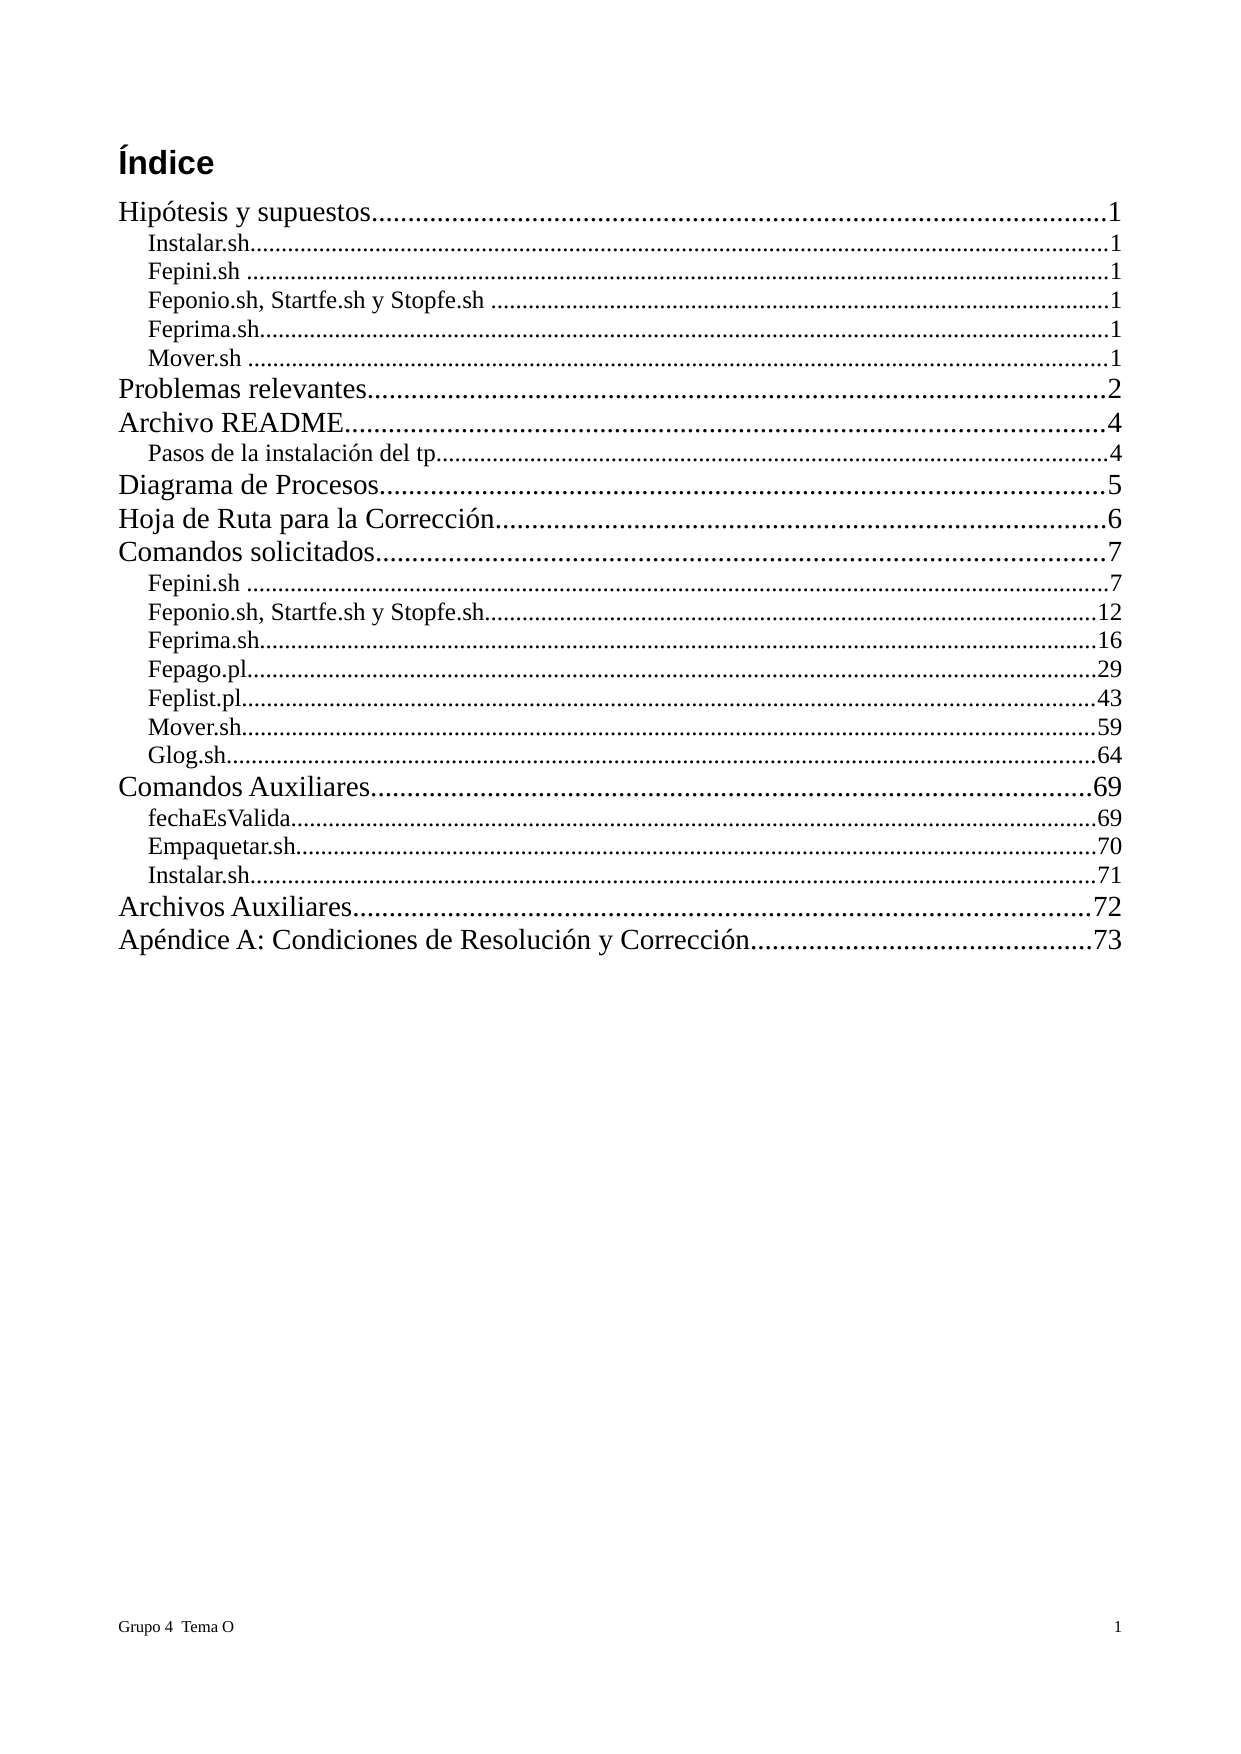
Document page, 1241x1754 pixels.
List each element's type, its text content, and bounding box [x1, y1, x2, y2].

text Feprima.sh 16 [148, 625, 1122, 654]
text Comandos solicitados 7 [118, 534, 1122, 568]
text Fepini.sh 1 [148, 256, 1122, 285]
text Instalar.sh 1 [148, 228, 1122, 256]
text Pasos de la instalación del tp 4 [148, 438, 1122, 467]
text Glog.sh 64 [148, 740, 1122, 769]
text Diagrama de Procesos 5 [118, 467, 1122, 501]
subtitle Índice [118, 143, 1122, 182]
text Feponio.sh, Startfe.sh y Stopfe.sh 12 [148, 597, 1122, 625]
text Mover.sh 1 [148, 343, 1122, 371]
text Archivo README 4 [118, 405, 1122, 438]
text Comandos Auxiliares 69 [118, 769, 1122, 803]
text fechaEsValida 69 [148, 803, 1122, 831]
text Feplist.pl 43 [148, 683, 1122, 712]
text Hoja de Ruta para la Corrección 6 [118, 501, 1122, 534]
text Feponio.sh, Startfe.sh y Stopfe.sh 1 [148, 285, 1122, 314]
text Apéndice A: Condiciones de Resolución y Corrección 73 [118, 922, 1122, 956]
text Fepago.pl 29 [148, 654, 1122, 683]
text Hipótesis y supuestos 1 [118, 194, 1122, 228]
text Problemas relevantes 2 [118, 371, 1122, 405]
text Archivos Auxiliares 72 [118, 889, 1122, 922]
text Mover.sh 59 [148, 712, 1122, 740]
text Instalar.sh 71 [148, 860, 1122, 889]
text Feprima.sh 1 [148, 314, 1122, 343]
text Fepini.sh 7 [148, 568, 1122, 597]
text Empaquetar.sh 70 [148, 831, 1122, 860]
